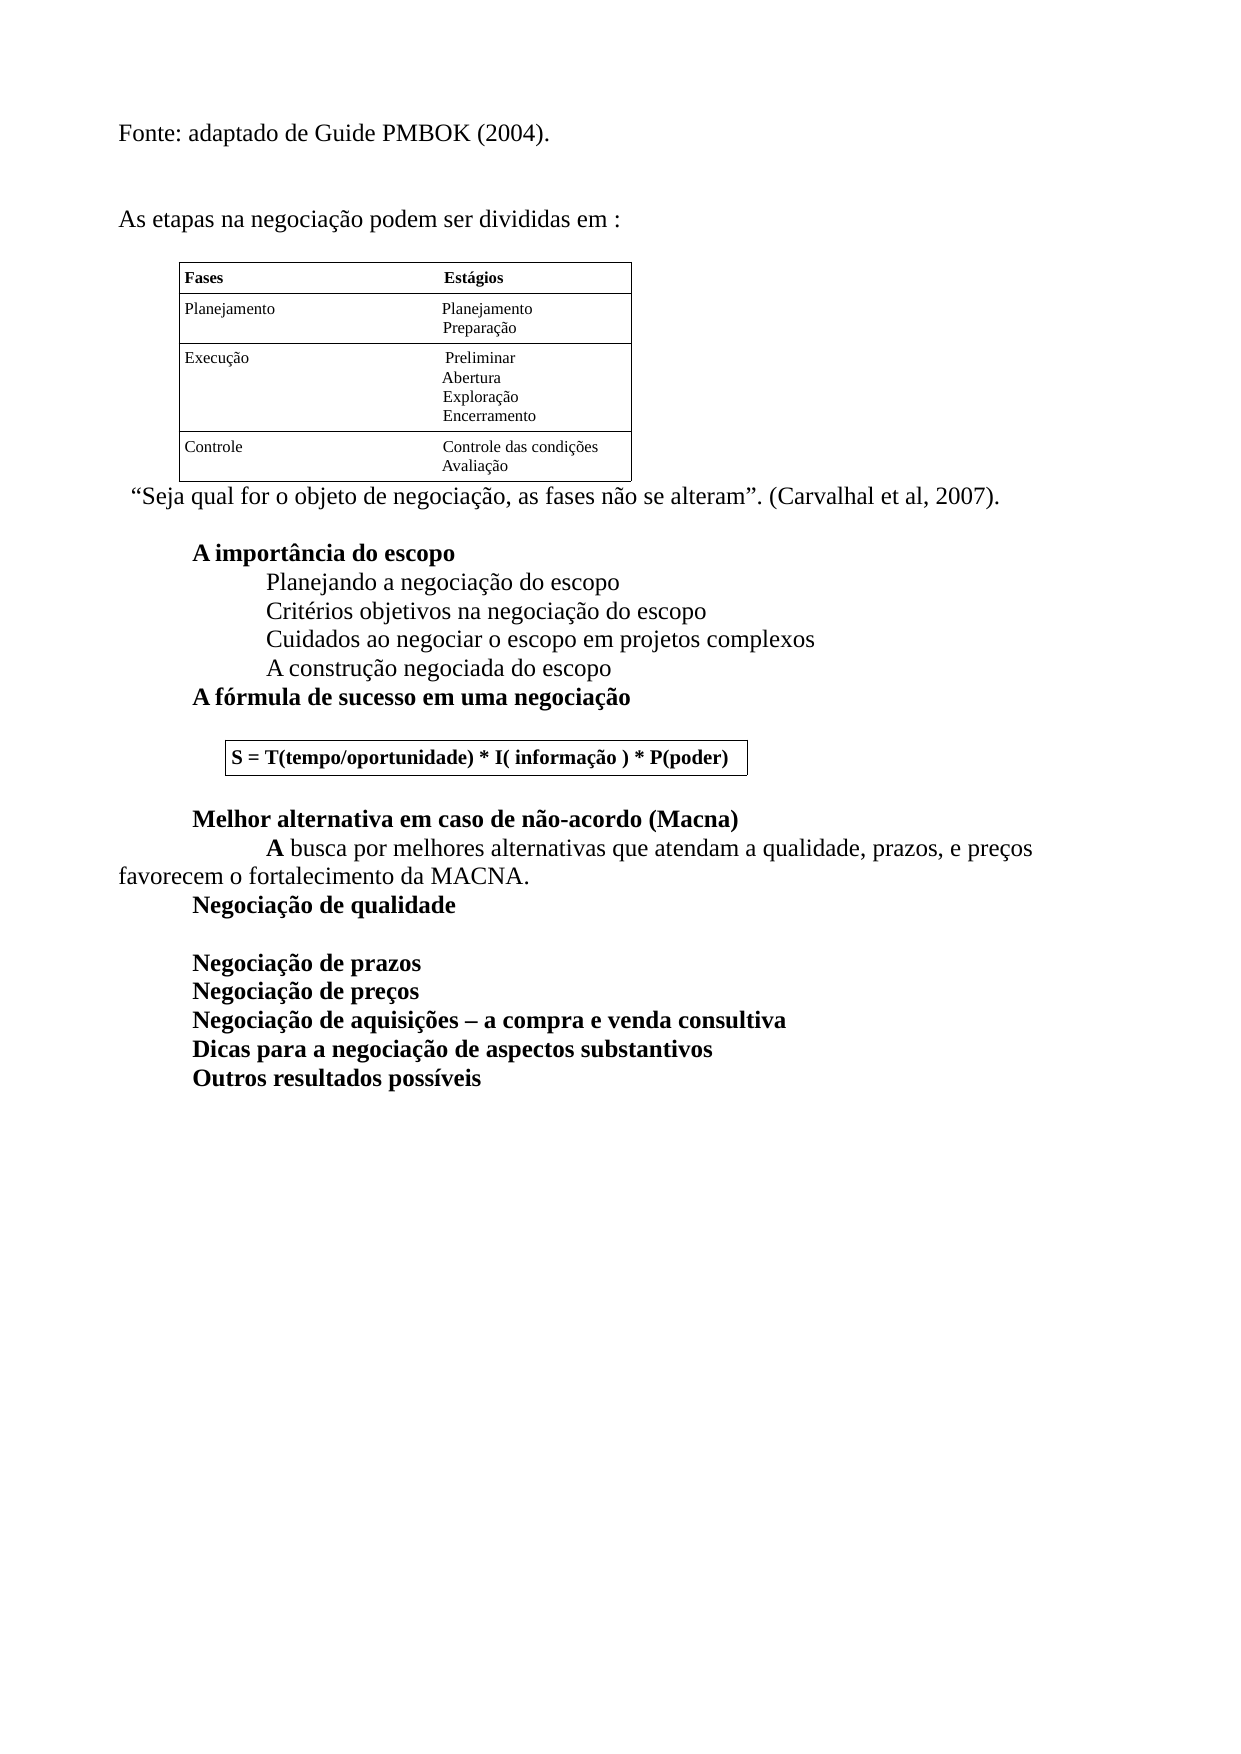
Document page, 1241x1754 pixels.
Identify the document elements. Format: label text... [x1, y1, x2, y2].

text “Seja qual for o objeto de negociação, as fases não se alteram”. (Carvalhal et al, 2007). [118, 481, 1122, 509]
text Negociação de aquisições – a compra e venda consultiva [118, 1005, 1122, 1034]
table_cell Execução Preliminar Abertura Exploração Encerramento [180, 344, 631, 431]
table_cell Planejamento Planejamento Preparação [180, 294, 631, 342]
text Negociação de prazos [118, 948, 1122, 976]
text Melhor alternativa em caso de não-acordo (Macna) [118, 804, 1122, 833]
table_header S = T(tempo/oportunidade) * I( informação ) * P(poder) [226, 741, 747, 775]
table_cell Controle Controle das condições Avaliação [180, 432, 631, 481]
text As etapas na negociação podem ser divididas em : [118, 204, 1122, 233]
text A fórmula de sucesso em uma negociação [118, 682, 1122, 711]
text A busca por melhores alternativas que atendam a qualidade, prazos, e preços favorecem o fortalecimento da MACNA. [118, 833, 1122, 890]
text Negociação de preços [118, 976, 1122, 1005]
text Outros resultados possíveis [118, 1063, 1122, 1091]
table_header Fases Estágios [180, 263, 631, 293]
text A construção negociada do escopo [118, 653, 1122, 682]
text Planejando a negociação do escopo [118, 567, 1122, 596]
text A importância do escopo [118, 538, 1122, 567]
text Dicas para a negociação de aspectos substantivos [118, 1034, 1122, 1063]
text Cuidados ao negociar o escopo em projetos complexos [118, 624, 1122, 653]
text Negociação de qualidade [118, 890, 1122, 919]
text Fonte: adaptado de Guide PMBOK (2004). [118, 118, 1122, 147]
text Critérios objetivos na negociação do escopo [118, 596, 1122, 624]
